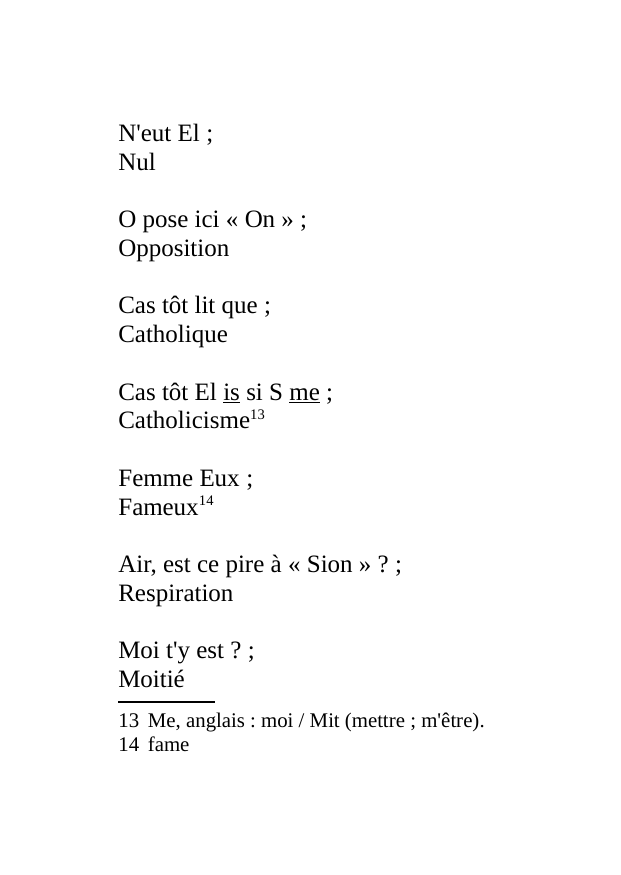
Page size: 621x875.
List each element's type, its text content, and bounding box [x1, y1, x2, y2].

text fame [118, 732, 502, 756]
text Catholique [118, 319, 502, 348]
text Moi t'y est ? ; [118, 636, 502, 664]
text Nul [118, 147, 502, 176]
text Catholicisme [118, 406, 502, 434]
text Cas tôt lit que ; [118, 291, 502, 319]
text Femme Eux ; [118, 463, 502, 492]
text Moitié [118, 664, 502, 693]
text Air, est ce pire à « Sion » ? ; [118, 549, 502, 578]
text Me, anglais : moi / Mit (mettre ; m'être). [118, 708, 502, 732]
text O pose ici « On » ; [118, 204, 502, 233]
text Opposition [118, 233, 502, 262]
text Cas tôt El is si S me ; [118, 377, 502, 406]
text Fameux [118, 492, 502, 521]
text Respiration [118, 578, 502, 607]
text N'eut El ; [118, 118, 502, 147]
